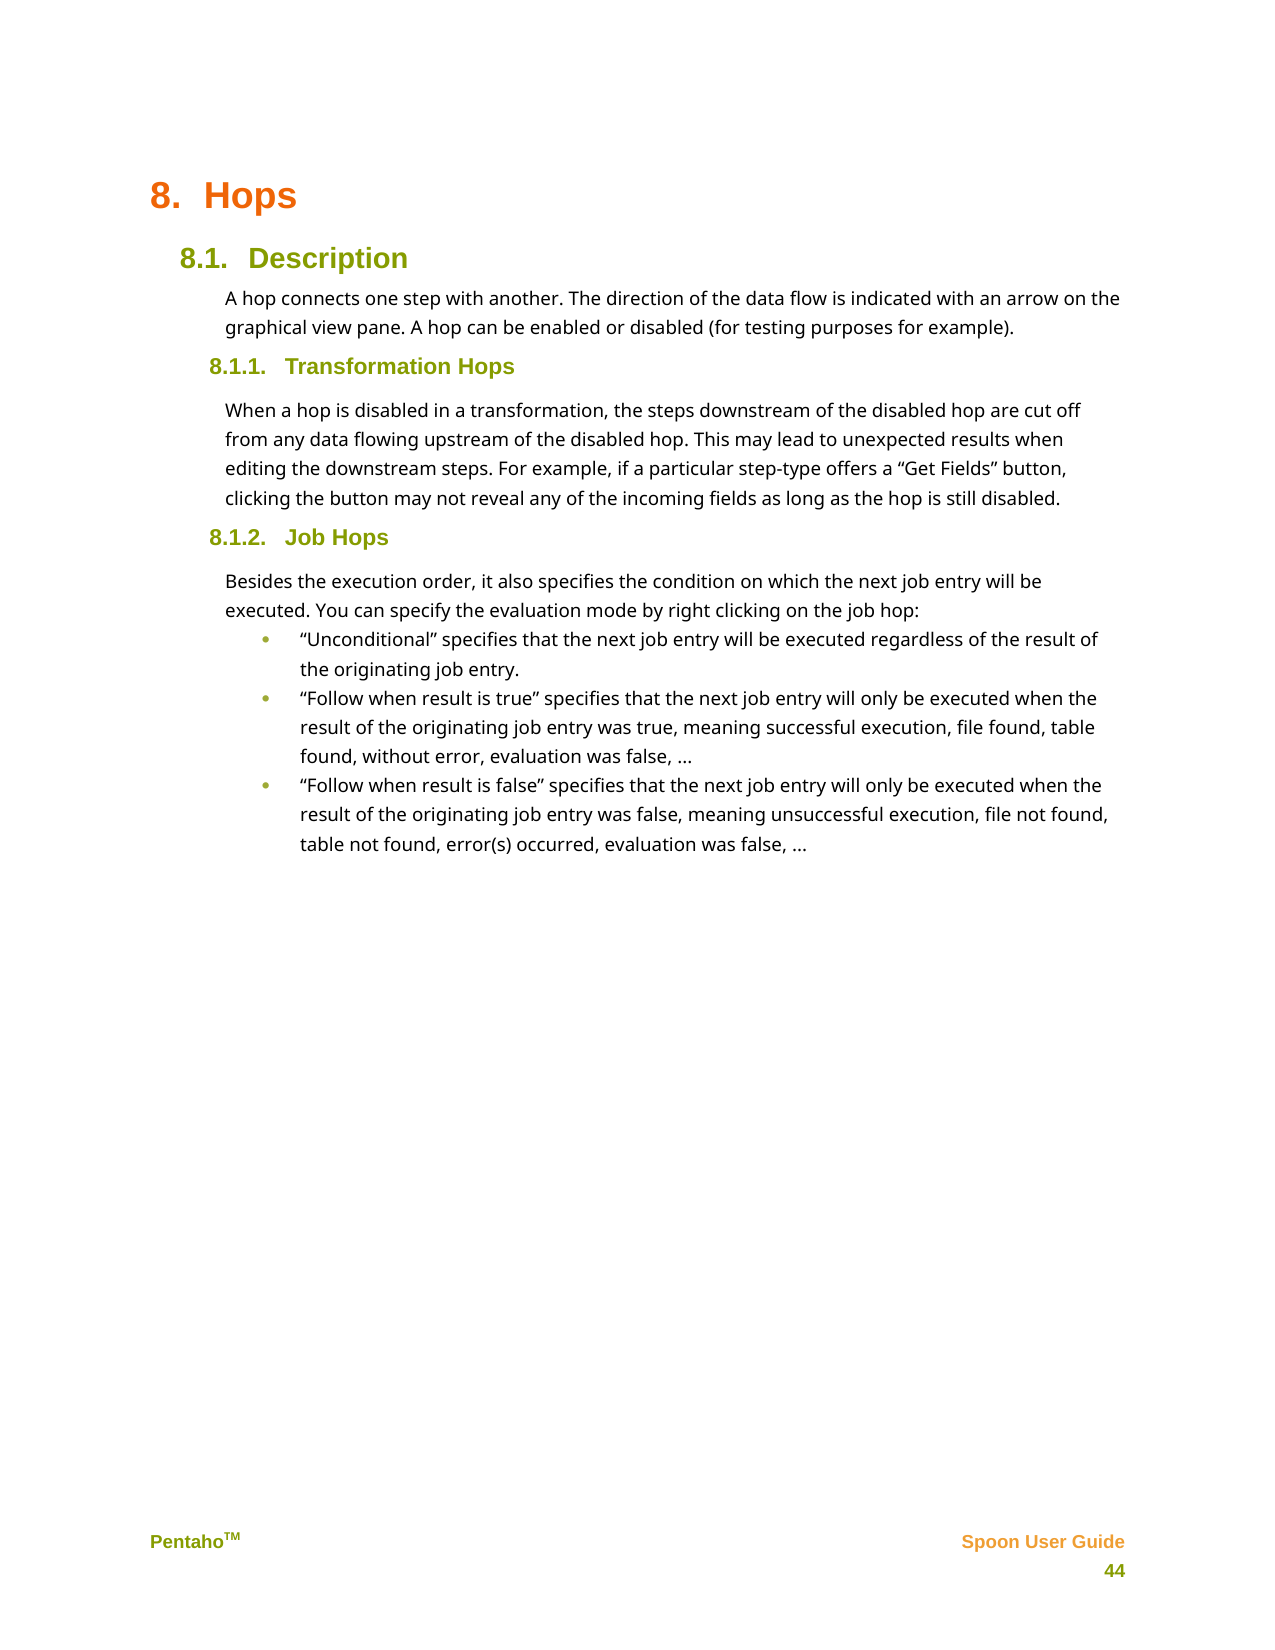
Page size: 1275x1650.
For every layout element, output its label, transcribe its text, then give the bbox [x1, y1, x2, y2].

text When a hop is disabled in a transformation, the steps downstream of the disabled hop are cut off from any data flowing upstream of the disabled hop. This may lead to unexpected results when editing the downstream steps. For example, if a particular step-type offers a “Get Fields” button, clicking the button may not reveal any of the incoming fields as long as the hop is still disabled. [225, 394, 1125, 511]
list “Follow when result is false” specifies that the next job entry will only be executed when the result of the originating job entry was false, meaning unsuccessful execution, file not found, table not found, error(s) occurred, evaluation was false, ... [262, 769, 1125, 857]
text A hop connects one step with another. The direction of the data flow is indicated with an arrow on the graphical view pane. A hop can be enabled or disabled (for testing purposes for example). [225, 282, 1125, 340]
list “Unconditional” specifies that the next job entry will be executed regardless of the result of the originating job entry. [262, 623, 1125, 682]
list “Follow when result is true” specifies that the next job entry will only be executed when the result of the originating job entry was true, meaning successful execution, file found, table found, without error, evaluation was false, ... [262, 682, 1125, 769]
subtitle Transformation Hops [209, 347, 1125, 382]
subtitle Hops [150, 181, 1125, 216]
text Besides the execution order, it also specifies the condition on which the next job entry will be executed. You can specify the evaluation mode by right clicking on the job hop: [225, 565, 1125, 623]
subtitle Description [179, 241, 1125, 275]
subtitle Job Hops [209, 518, 1125, 553]
